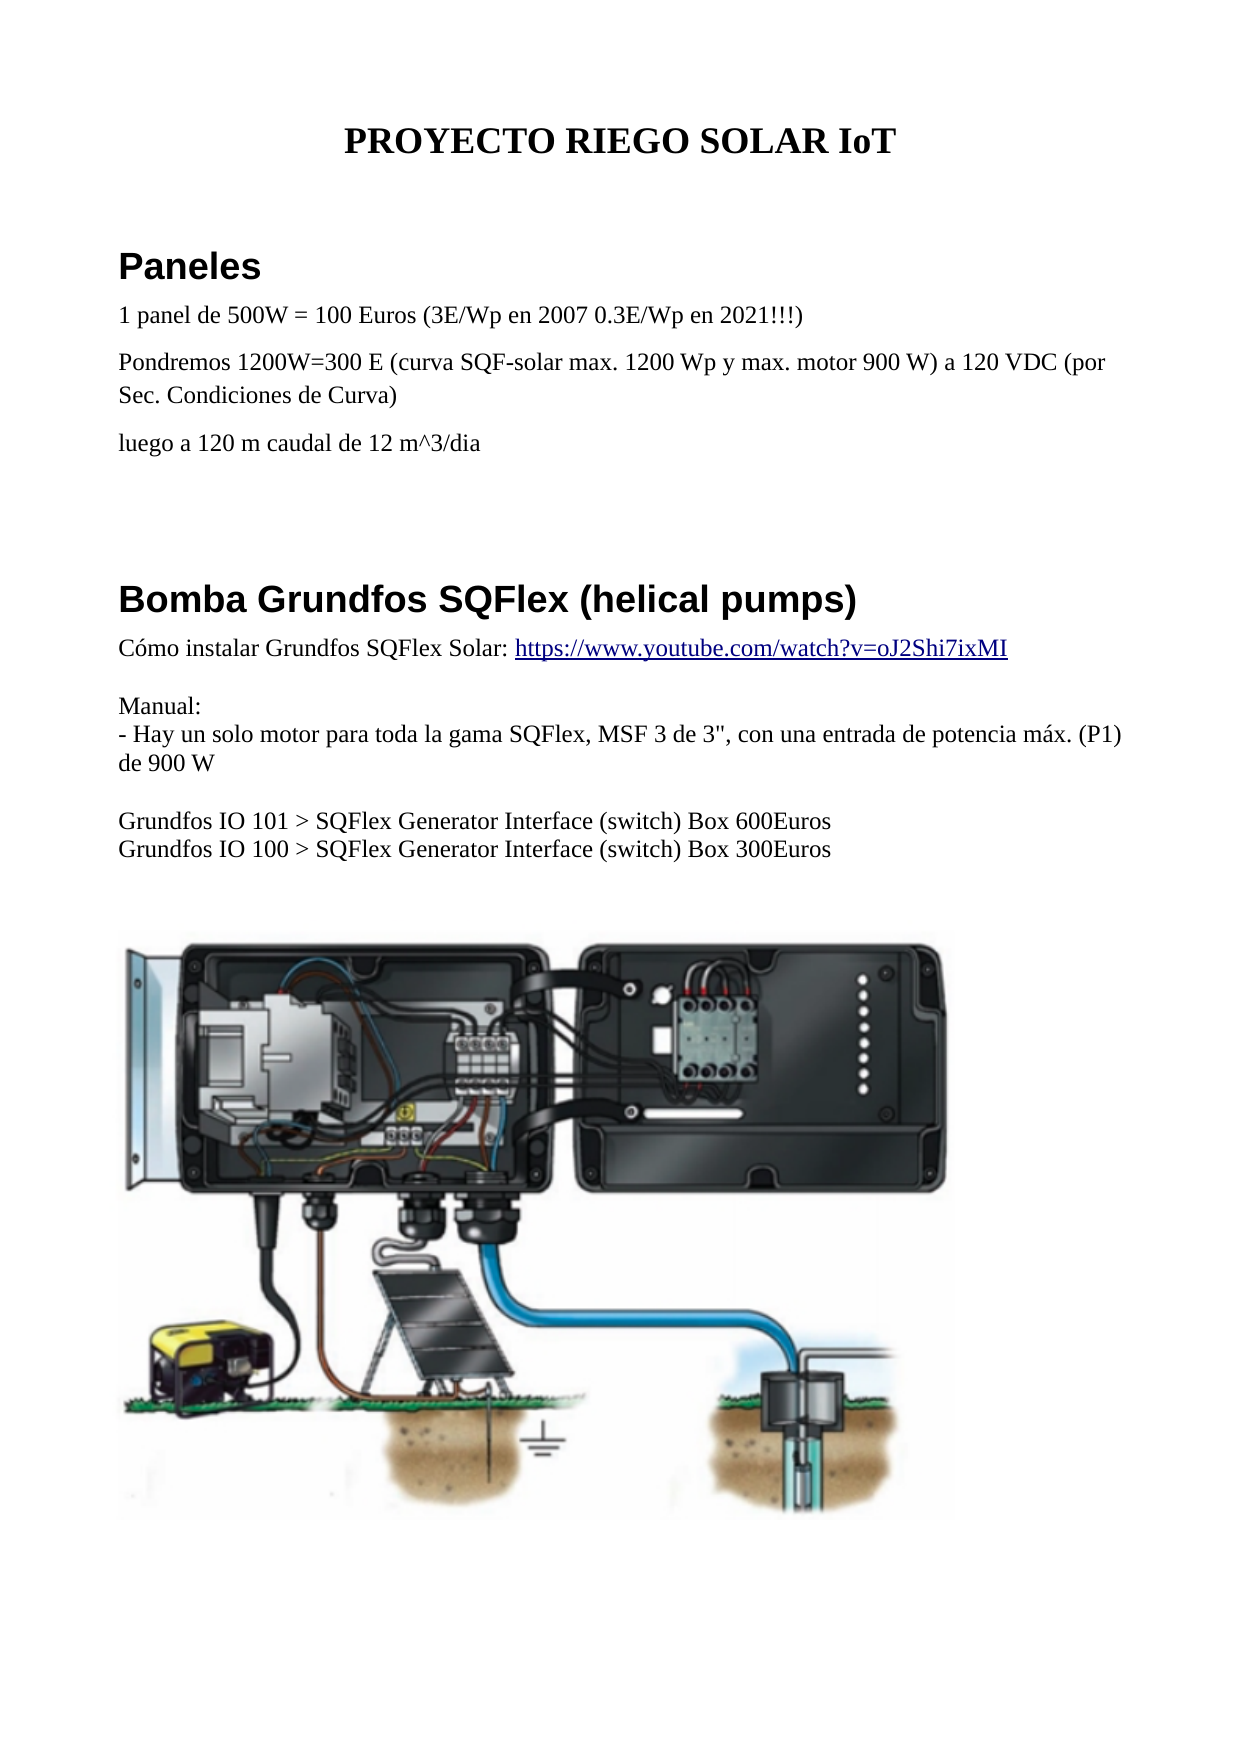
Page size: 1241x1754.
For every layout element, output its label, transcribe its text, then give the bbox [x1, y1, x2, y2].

text 1 panel de 500W = 100 Euros (3E/Wp en 2007 0.3E/Wp en 2021!!!) [118, 300, 1122, 329]
picture [108, 920, 958, 1520]
text Grundfos IO 101 > SQFlex Generator Interface (switch) Box 600Euros [118, 806, 1122, 834]
text PROYECTO RIEGO SOLAR IoT [118, 118, 1122, 161]
text Grundfos IO 100 > SQFlex Generator Interface (switch) Box 300Euros [118, 834, 1122, 863]
text Pondremos 1200W=300 E (curva SQF-solar max. 1200 Wp y max. motor 900 W) a 120 VDC (por Sec. Condiciones de Curva) [118, 347, 1122, 409]
text Manual: [118, 691, 1122, 719]
subtitle Paneles [118, 244, 1122, 287]
text Cómo instalar Grundfos SQFlex Solar: https://www.youtube.com/watch?v=oJ2Shi7ixMI [118, 633, 1122, 662]
text - Hay un solo motor para toda la gama SQFlex, MSF 3 de 3", con una entrada de potencia máx. (P1) de 900 W [118, 719, 1122, 777]
subtitle Bomba Grundfos SQFlex (helical pumps) [118, 577, 1122, 621]
text luego a 120 m caudal de 12 m^3/dia [118, 428, 1122, 457]
